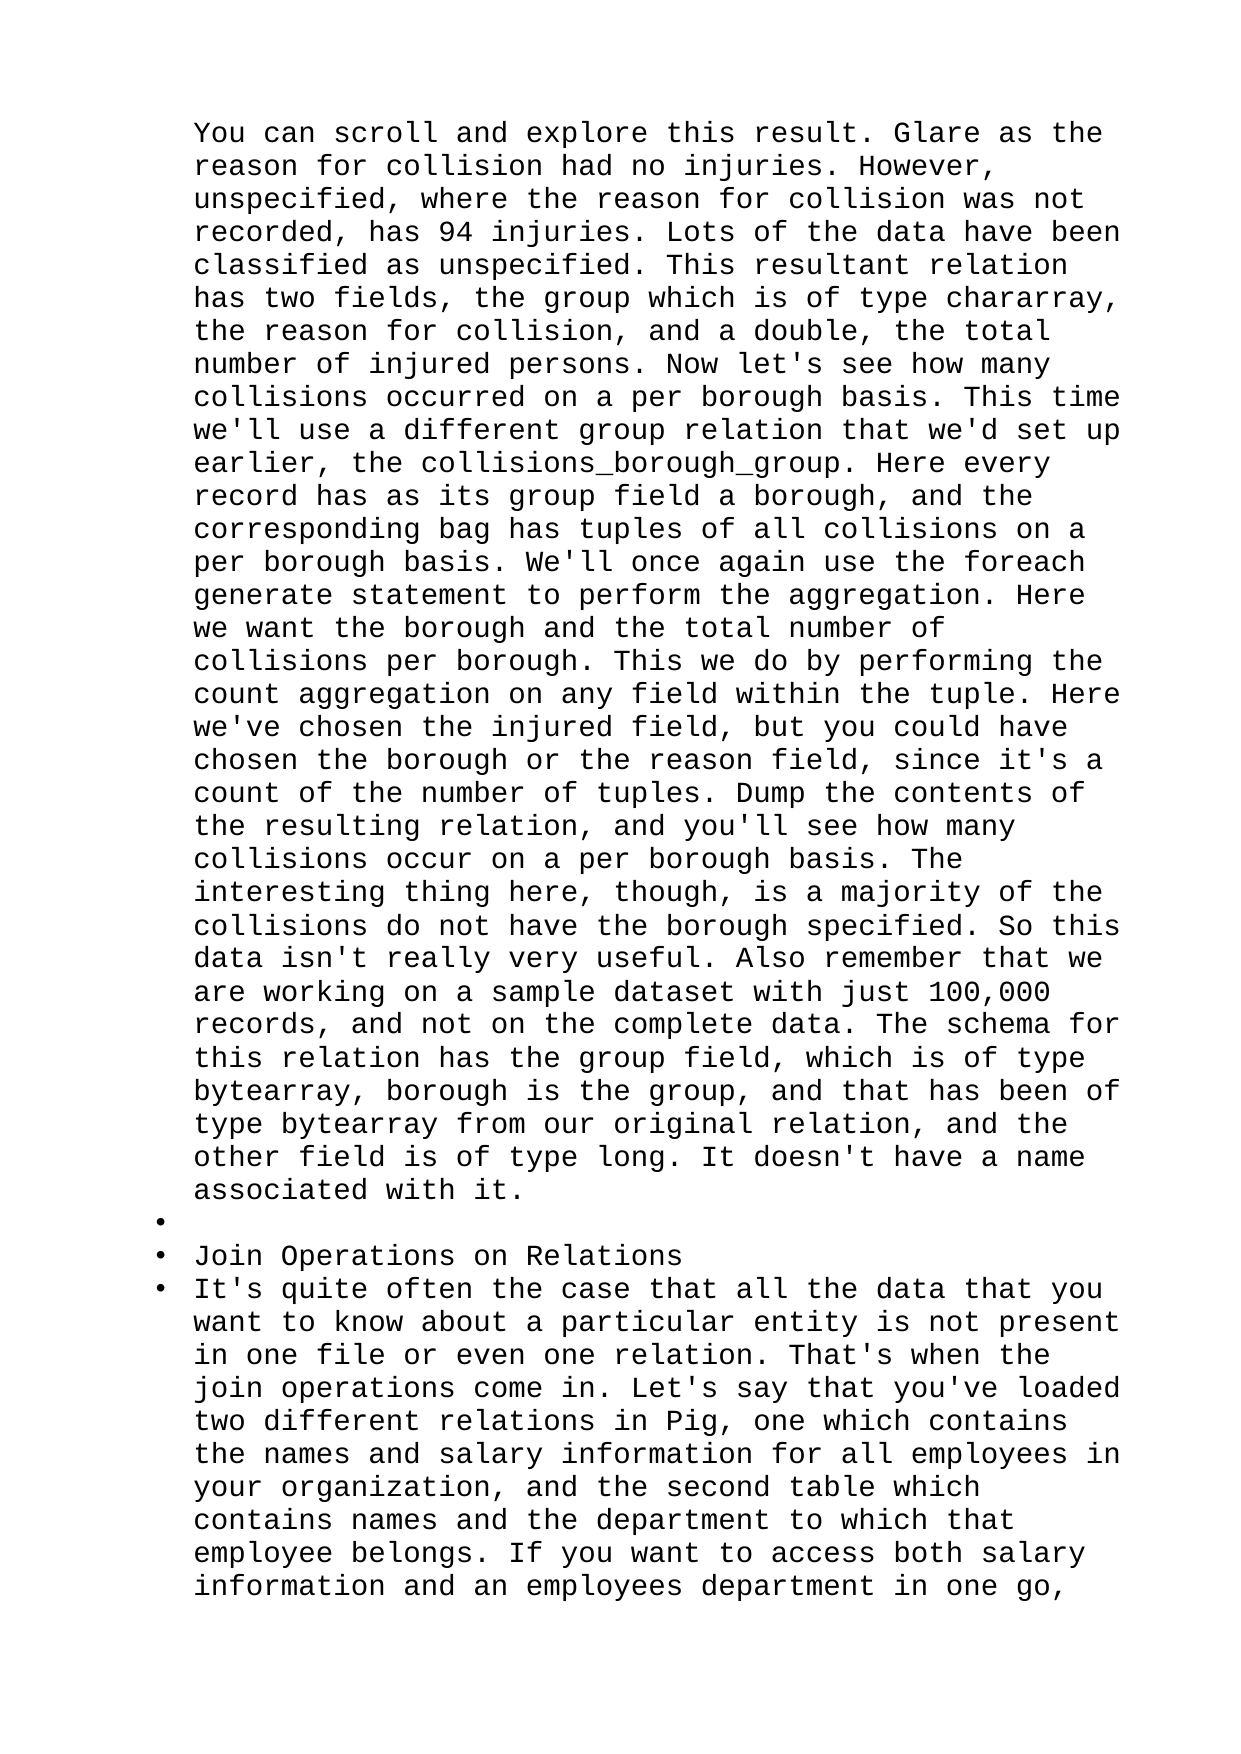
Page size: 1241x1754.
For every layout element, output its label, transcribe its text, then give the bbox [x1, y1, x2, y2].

list It's quite often the case that all the data that you want to know about a particular entity is not present in one file or even one relation. That's when the join operations come in. Let's say that you've loaded two different relations in Pig, one which contains the names and salary information for all employees in your organization, and the second table which contains names and the department to which that employee belongs. If you want to access both salary information and an employees department in one go, [156, 1274, 1122, 1604]
list You can scroll and explore this result. Glare as the reason for collision had no injuries. However, unspecified, where the reason for collision was not recorded, has 94 injuries. Lots of the data have been classified as unspecified. This resultant relation has two fields, the group which is of type chararray, the reason for collision, and a double, the total number of injured persons. Now let's see how many collisions occurred on a per borough basis. This time we'll use a different group relation that we'd set up earlier, the collisions_borough_group. Here every record has as its group field a borough, and the corresponding bag has tuples of all collisions on a per borough basis. We'll once again use the foreach generate statement to perform the aggregation. Here we want the borough and the total number of collisions per borough. This we do by performing the count aggregation on any field within the tuple. Here we've chosen the injured field, but you could have chosen the borough or the reason field, since it's a count of the number of tuples. Dump the contents of the resulting relation, and you'll see how many collisions occur on a per borough basis. The interesting thing here, though, is a majority of the collisions do not have the borough specified. So this data isn't really very useful. Also remember that we are working on a sample dataset with just 100,000 records, and not on the complete data. The schema for this relation has the group field, which is of type bytearray, borough is the group, and that has been of type bytearray from our original relation, and the other field is of type long. It doesn't have a name associated with it. [156, 118, 1122, 1208]
list Join Operations on Relations [156, 1241, 1122, 1274]
